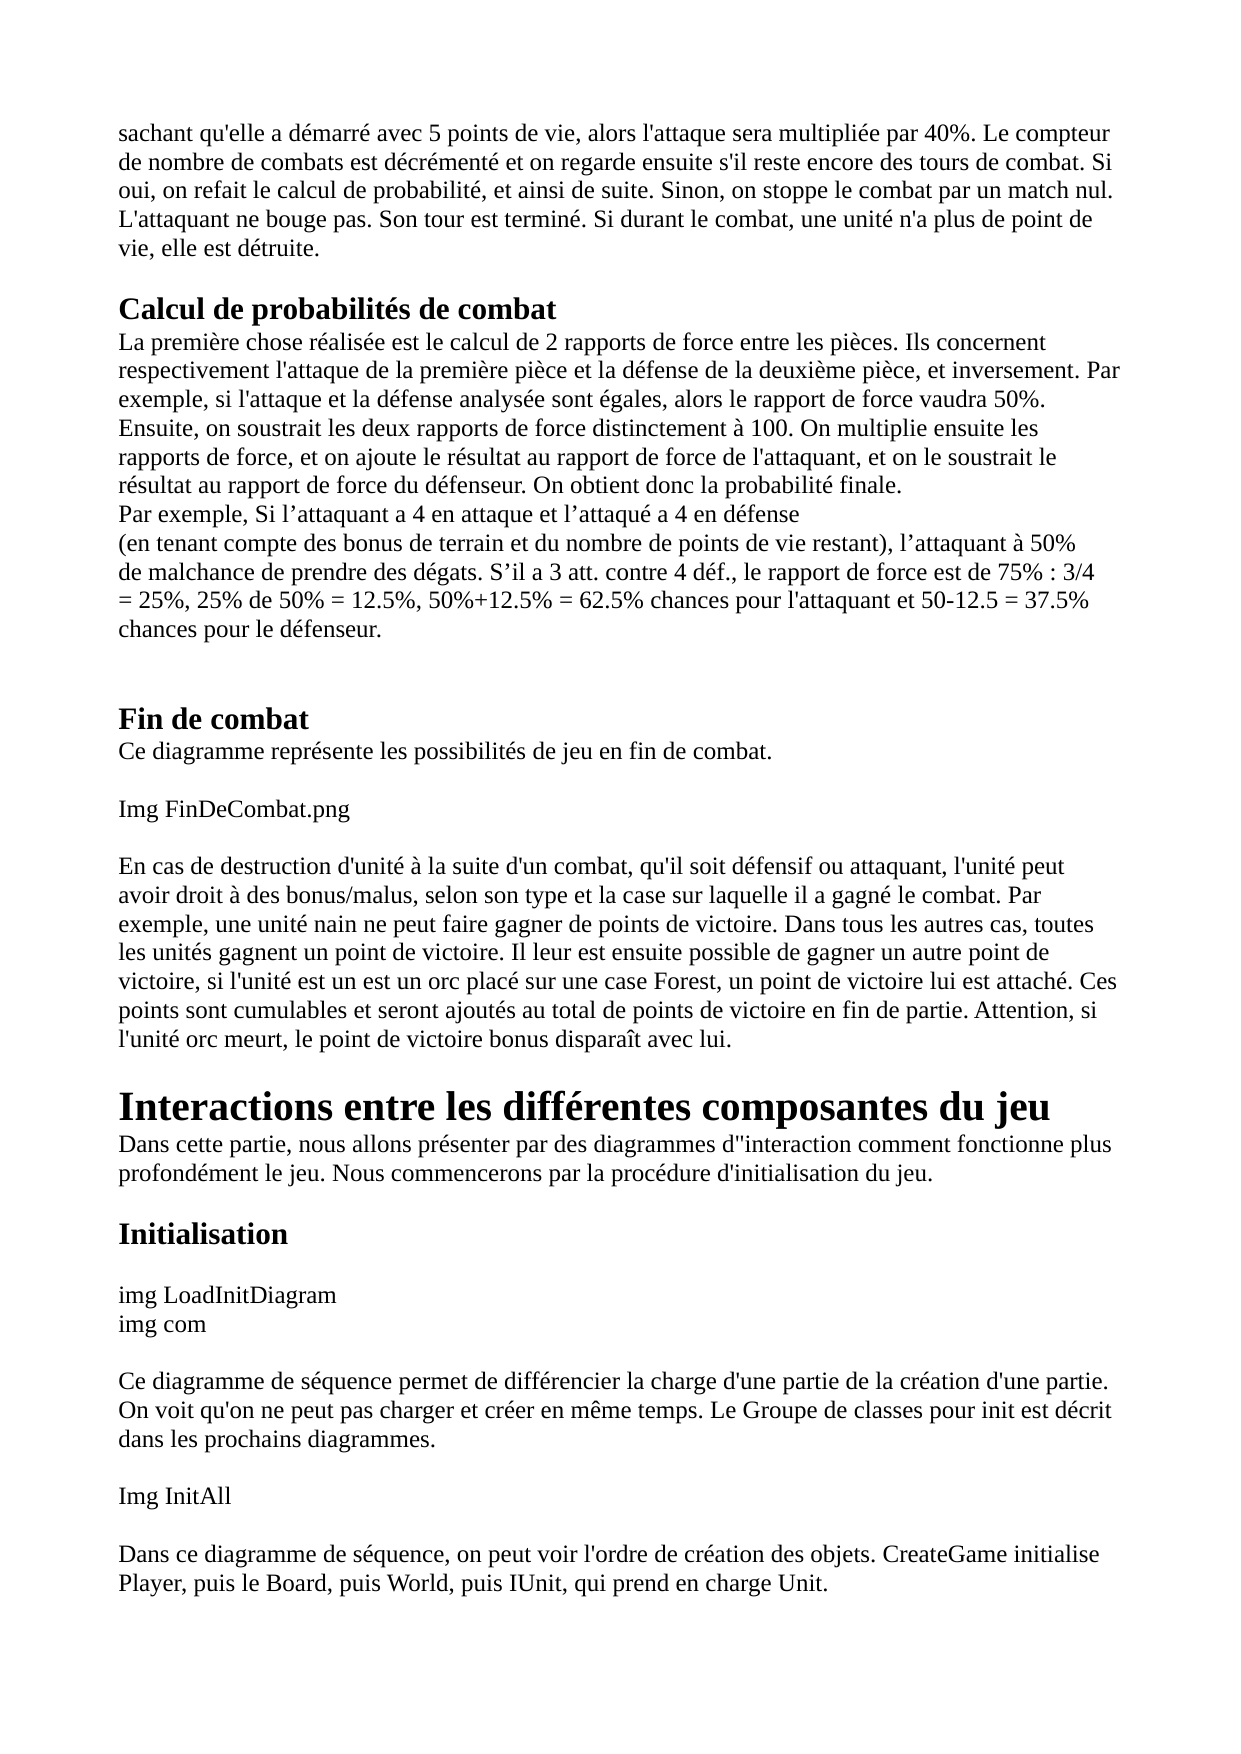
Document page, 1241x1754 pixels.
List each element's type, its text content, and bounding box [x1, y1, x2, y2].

text = 25%, 25% de 50% = 12.5%, 50%+12.5% = 62.5% chances pour l'attaquant et 50-12.5 = 37.5% chances pour le défenseur. [118, 585, 1122, 643]
text Dans ce diagramme de séquence, on peut voir l'ordre de création des objets. CreateGame initialise Player, puis le Board, puis World, puis IUnit, qui prend en charge Unit. [118, 1539, 1122, 1596]
text Ce diagramme représente les possibilités de jeu en fin de combat. [118, 736, 1122, 765]
text de malchance de prendre des dégats. S’il a 3 att. contre 4 déf., le rapport de force est de 75% : 3/4 [118, 557, 1122, 585]
text Interactions entre les différentes composantes du jeu [118, 1081, 1122, 1129]
text Img FinDeCombat.png [118, 794, 1122, 822]
text img LoadInitDiagram [118, 1280, 1122, 1309]
text Fin de combat [118, 700, 1122, 736]
text En cas de destruction d'unité à la suite d'un combat, qu'il soit défensif ou attaquant, l'unité peut avoir droit à des bonus/malus, selon son type et la case sur laquelle il a gagné le combat. Par exemple, une unité nain ne peut faire gagner de points de victoire. Dans tous les autres cas, toutes les unités gagnent un point de victoire. Il leur est ensuite possible de gagner un autre point de victoire, si l'unité est un est un orc placé sur une case Forest, un point de victoire lui est attaché. Ces points sont cumulables et seront ajoutés au total de points de victoire en fin de partie. Attention, si l'unité orc meurt, le point de victoire bonus disparaît avec lui. [118, 851, 1122, 1052]
text Dans cette partie, nous allons présenter par des diagrammes d"interaction comment fonctionne plus profondément le jeu. Nous commencerons par la procédure d'initialisation du jeu. [118, 1129, 1122, 1187]
text La première chose réalisée est le calcul de 2 rapports de force entre les pièces. Ils concernent respectivement l'attaque de la première pièce et la défense de la deuxième pièce, et inversement. Par exemple, si l'attaque et la défense analysée sont égales, alors le rapport de force vaudra 50%. Ensuite, on soustrait les deux rapports de force distinctement à 100. On multiplie ensuite les rapports de force, et on ajoute le résultat au rapport de force de l'attaquant, et on le soustrait le résultat au rapport de force du défenseur. On obtient donc la probabilité finale. [118, 327, 1122, 499]
text Img InitAll [118, 1481, 1122, 1510]
text sachant qu'elle a démarré avec 5 points de vie, alors l'attaque sera multipliée par 40%. Le compteur de nombre de combats est décrémenté et on regarde ensuite s'il reste encore des tours de combat. Si oui, on refait le calcul de probabilité, et ainsi de suite. Sinon, on stoppe le combat par un match nul. L'attaquant ne bouge pas. Son tour est terminé. Si durant le combat, une unité n'a plus de point de vie, elle est détruite. [118, 118, 1122, 262]
text Ce diagramme de séquence permet de différencier la charge d'une partie de la création d'une partie. On voit qu'on ne peut pas charger et créer en même temps. Le Groupe de classes pour init est décrit dans les prochains diagrammes. [118, 1366, 1122, 1453]
text Par exemple, Si l’attaquant a 4 en attaque et l’attaqué a 4 en défense [118, 499, 1122, 528]
text img com [118, 1309, 1122, 1338]
text (en tenant compte des bonus de terrain et du nombre de points de vie restant), l’attaquant à 50% [118, 528, 1122, 557]
text Initialisation [118, 1215, 1122, 1251]
text Calcul de probabilités de combat [118, 291, 1122, 327]
